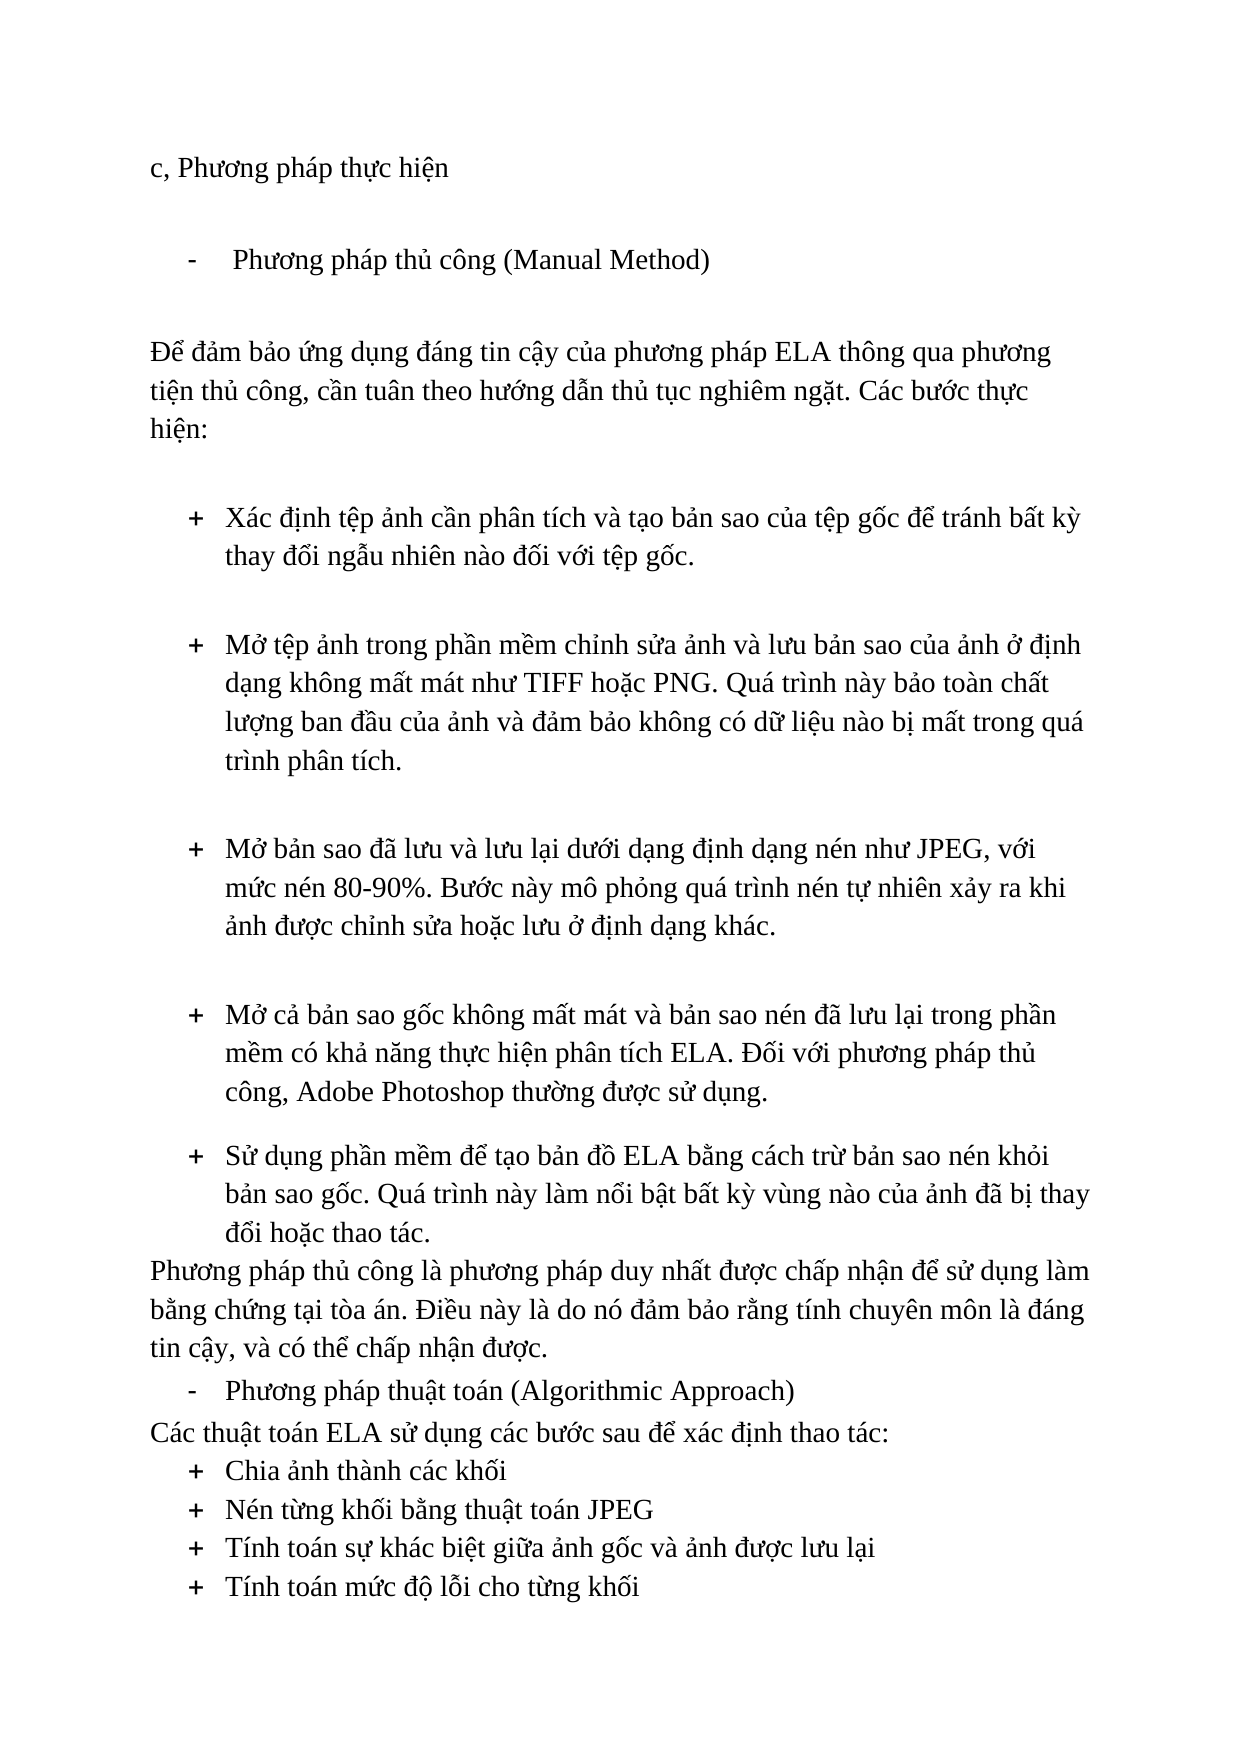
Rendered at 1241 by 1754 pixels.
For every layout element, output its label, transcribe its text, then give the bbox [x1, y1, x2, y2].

text Phương pháp thủ công là phương pháp duy nhất được chấp nhận để sử dụng làm bằng chứng tại tòa án. Điều này là do nó đảm bảo rằng tính chuyên môn là đáng tin cậy, và có thể chấp nhận được. [150, 1253, 1090, 1364]
list Tính toán sự khác biệt giữa ảnh gốc và ảnh được lưu lại [187, 1531, 1090, 1564]
list Chia ảnh thành các khối [187, 1453, 1090, 1487]
text Các thuật toán ELA sử dụng các bước sau để xác định thao tác: [150, 1415, 1090, 1448]
list Sử dụng phần mềm để tạo bản đồ ELA bằng cách trừ bản sao nén khỏi bản sao gốc. Quá trình này làm nổi bật bất kỳ vùng nào của ảnh đã bị thay đổi hoặc thao tác. [187, 1138, 1090, 1248]
list Mở bản sao đã lưu và lưu lại dưới dạng định dạng nén như JPEG, với mức nén 80-90%. Bước này mô phỏng quá trình nén tự nhiên xảy ra khi ảnh được chỉnh sửa hoặc lưu ở định dạng khác. [187, 831, 1090, 942]
list Xác định tệp ảnh cần phân tích và tạo bản sao của tệp gốc để tránh bất kỳ thay đổi ngẫu nhiên nào đối với tệp gốc. [187, 500, 1090, 572]
list Phương pháp thuật toán (Algorithmic Approach) [187, 1369, 1090, 1409]
text Để đảm bảo ứng dụng đáng tin cậy của phương pháp ELA thông qua phương tiện thủ công, cần tuân theo hướng dẫn thủ tục nghiêm ngặt. Các bước thực hiện: [150, 334, 1090, 445]
list Mở cả bản sao gốc không mất mát và bản sao nén đã lưu lại trong phần mềm có khả năng thực hiện phân tích ELA. Đối với phương pháp thủ công, Adobe Photoshop thường được sử dụng. [187, 997, 1090, 1108]
list Mở tệp ảnh trong phần mềm chỉnh sửa ảnh và lưu bản sao của ảnh ở định dạng không mất mát như TIFF hoặc PNG. Quá trình này bảo toàn chất lượng ban đầu của ảnh và đảm bảo không có dữ liệu nào bị mất trong quá trình phân tích. [187, 627, 1090, 776]
list Phương pháp thủ công (Manual Method) [187, 238, 1090, 278]
list Nén từng khối bằng thuật toán JPEG [187, 1492, 1090, 1526]
list Tính toán mức độ lỗi cho từng khối [187, 1569, 1090, 1603]
text c, Phương pháp thực hiện [150, 150, 1090, 183]
